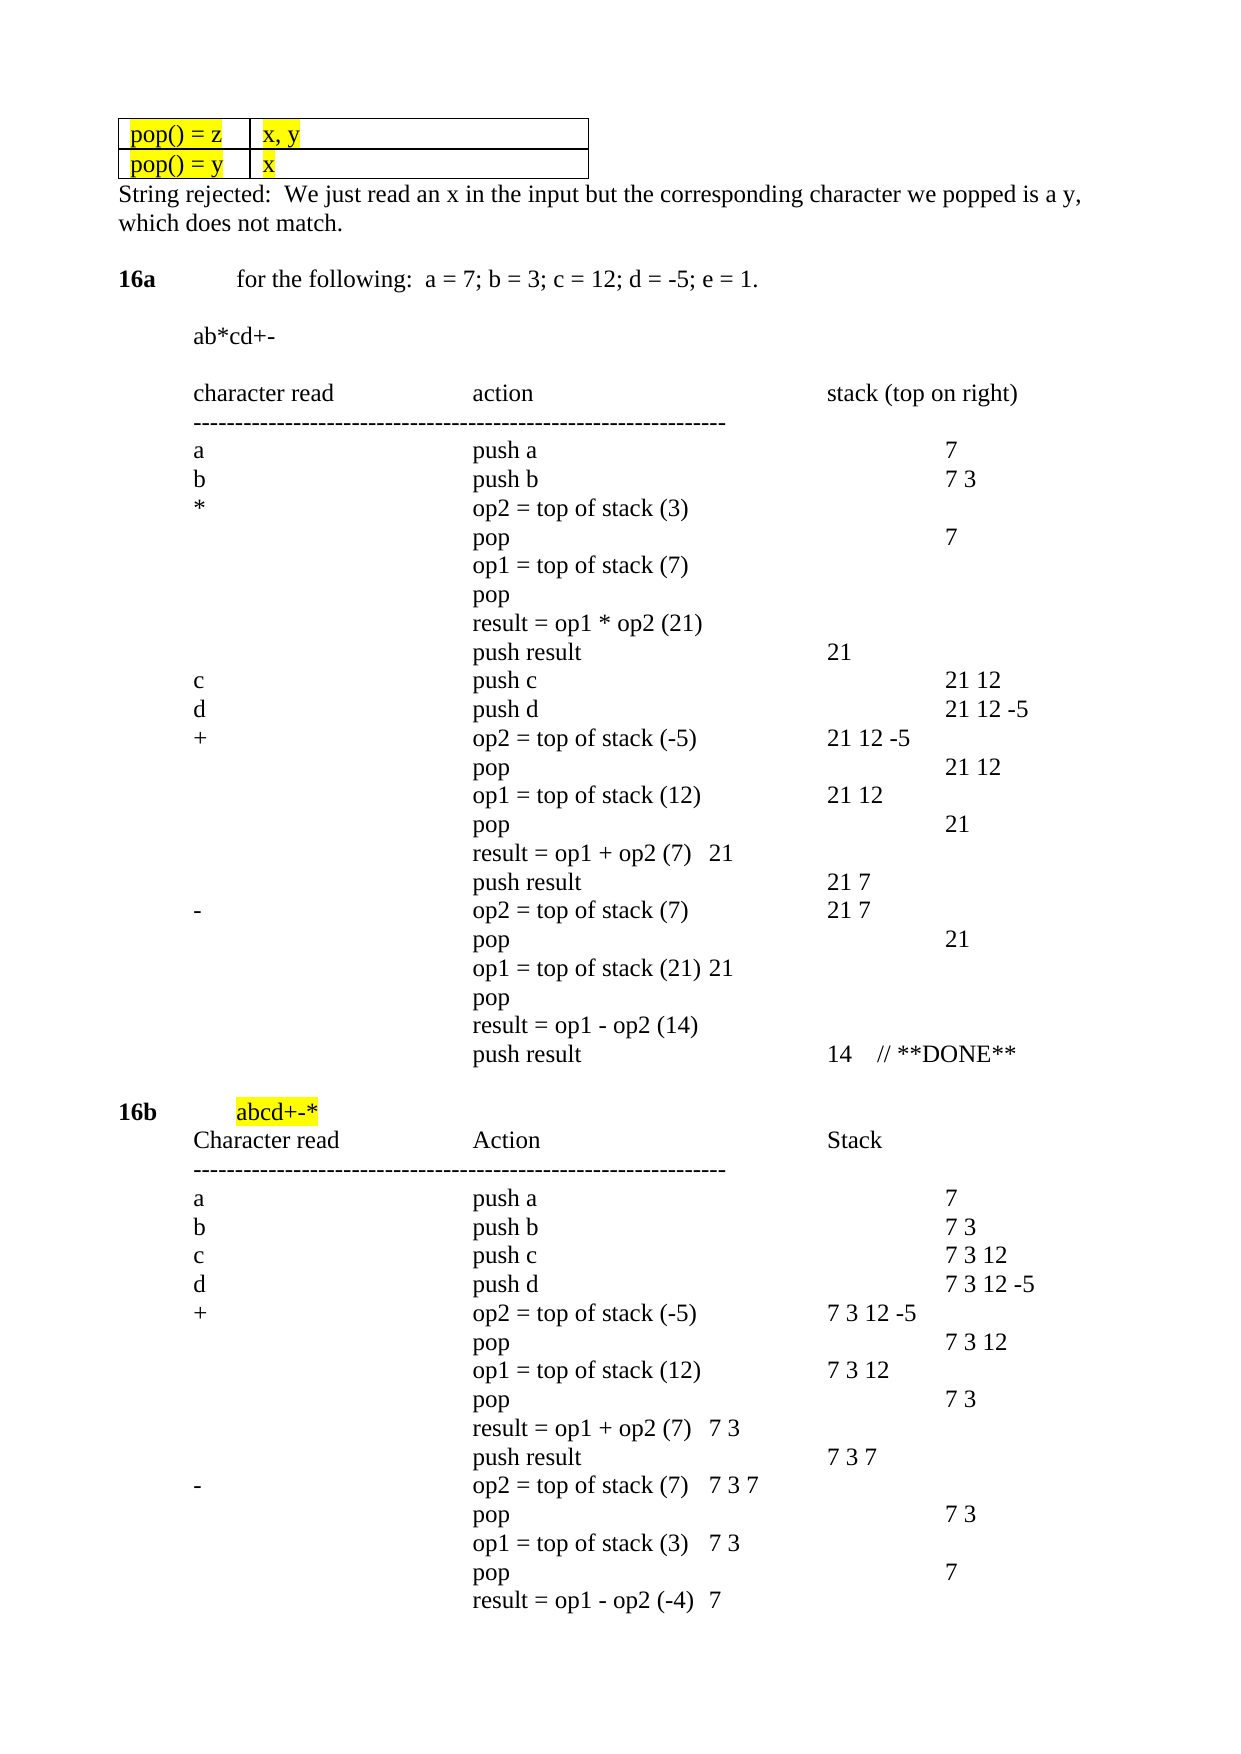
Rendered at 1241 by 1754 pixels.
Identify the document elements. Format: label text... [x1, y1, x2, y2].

text pop 21 12 [118, 752, 1122, 781]
text op1 = top of stack (3) 7 3 [118, 1528, 1122, 1557]
text op1 = top of stack (7) [118, 551, 1122, 579]
text d push d 21 12 -5 [118, 694, 1122, 723]
text + op2 = top of stack (-5) 21 12 -5 [118, 723, 1122, 752]
text op1 = top of stack (12) 21 12 [118, 781, 1122, 809]
text push result 7 3 7 [118, 1442, 1122, 1471]
text push result 21 7 [118, 867, 1122, 896]
text ---------------------------------------------------------------- [118, 407, 1122, 436]
text c push c 21 12 [118, 666, 1122, 694]
text - op2 = top of stack (7) 21 7 [118, 896, 1122, 924]
text op1 = top of stack (21) 21 [118, 953, 1122, 982]
text d push d 7 3 12 -5 [118, 1269, 1122, 1298]
text b push b 7 3 [118, 1212, 1122, 1241]
text pop 7 [118, 522, 1122, 551]
text a push a 7 [118, 1183, 1122, 1212]
text 16a for the following: a = 7; b = 3; c = 12; d = -5; e = 1. [118, 264, 1122, 293]
text pop 7 3 [118, 1499, 1122, 1528]
text String rejected: We just read an x in the input but the corresponding character we popped is a y, which does not match. [118, 179, 1122, 236]
text pop 21 [118, 809, 1122, 838]
text push result 14 // **DONE** [118, 1039, 1122, 1068]
text pop [118, 579, 1122, 608]
text Character read Action Stack [118, 1126, 1122, 1154]
text ab*cd+- [118, 321, 1122, 350]
text - op2 = top of stack (7) 7 3 7 [118, 1471, 1122, 1499]
text result = op1 - op2 (14) [118, 1011, 1122, 1039]
text + op2 = top of stack (-5) 7 3 12 -5 [118, 1298, 1122, 1327]
table_cell x, y [251, 119, 588, 148]
text a push a 7 [118, 436, 1122, 464]
text pop 7 [118, 1557, 1122, 1586]
text pop 7 3 [118, 1384, 1122, 1413]
text 16b abcd+-* [118, 1097, 1122, 1126]
text pop 7 3 12 [118, 1327, 1122, 1356]
text push result 21 [118, 637, 1122, 666]
text b push b 7 3 [118, 464, 1122, 493]
text pop 21 [118, 924, 1122, 953]
table_cell pop() = y [119, 150, 249, 178]
text character read action stack (top on right) [118, 378, 1122, 407]
text ---------------------------------------------------------------- [118, 1154, 1122, 1183]
text result = op1 - op2 (-4) 7 [118, 1586, 1122, 1614]
text c push c 7 3 12 [118, 1241, 1122, 1269]
text result = op1 * op2 (21) [118, 608, 1122, 637]
text op1 = top of stack (12) 7 3 12 [118, 1356, 1122, 1384]
table_cell x [251, 150, 588, 178]
text result = op1 + op2 (7) 7 3 [118, 1413, 1122, 1442]
text result = op1 + op2 (7) 21 [118, 838, 1122, 867]
table_cell pop() = z [119, 119, 249, 148]
text pop [118, 982, 1122, 1011]
text * op2 = top of stack (3) [118, 493, 1122, 522]
